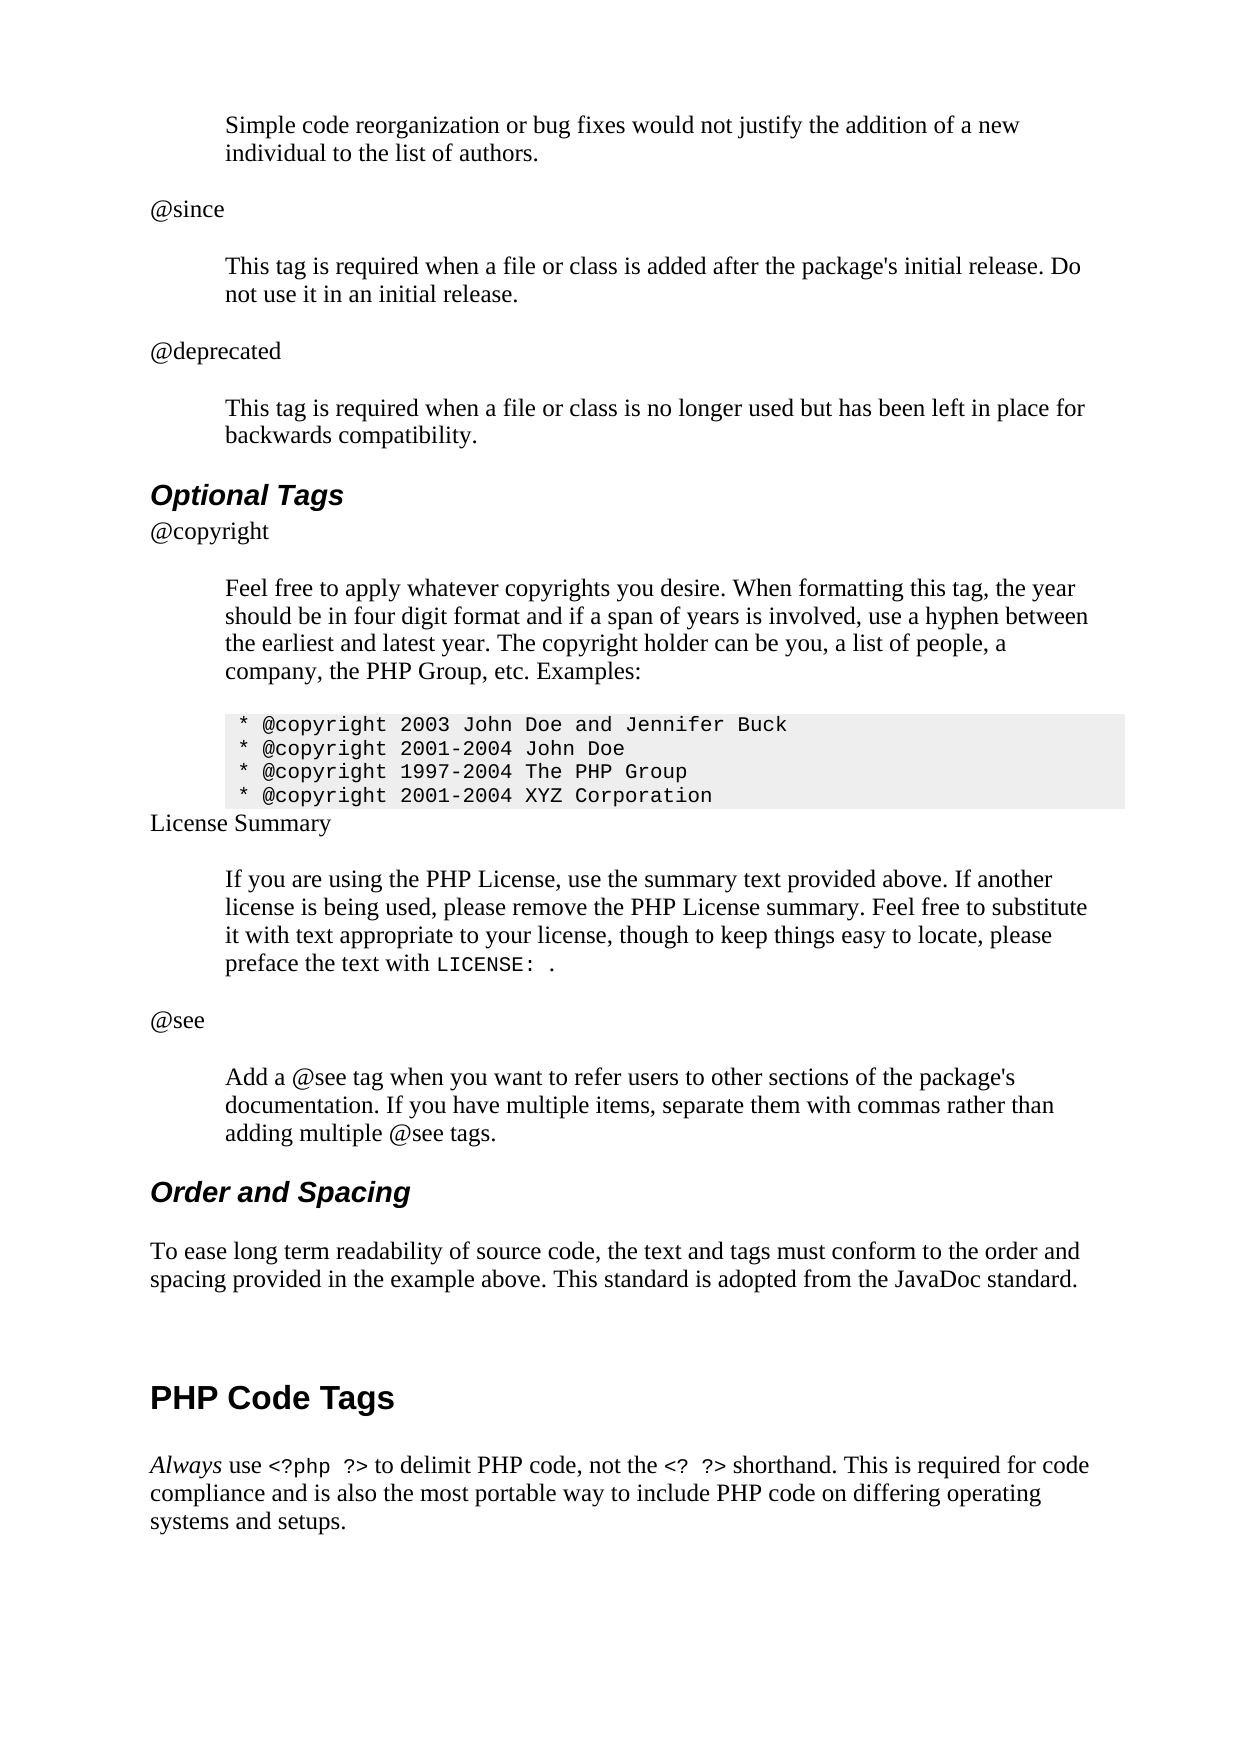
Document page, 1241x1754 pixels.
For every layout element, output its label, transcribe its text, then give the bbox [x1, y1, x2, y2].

subtitle Optional Tags [150, 478, 1091, 511]
text @deprecated [150, 337, 1091, 365]
text @since [150, 196, 1091, 223]
text Always use <?php ?> to delimit PHP code, not the <? ?> shorthand. This is required for code compliance and is also the most portable way to include PHP code on differing operating systems and setups. [150, 1451, 1091, 1535]
text Add a @see tag when you want to refer users to other sections of the package's documentation. If you have multiple items, separate them with commas rather than adding multiple @see tags. [225, 1063, 1091, 1146]
text @copyright [150, 517, 1091, 545]
subtitle Order and Spacing [150, 1176, 1091, 1208]
text To ease long term readability of source code, the text and tags must conform to the order and spacing provided in the example above. This standard is adopted from the JavaDoc standard. [150, 1237, 1091, 1293]
text Feel free to apply whatever copyrights you desire. When formatting this tag, the year should be in four digit format and if a span of years is involved, use a hyphen between the earliest and latest year. The copyright holder can be you, a list of people, a company, the PHP Group, etc. Examples: [225, 574, 1091, 685]
text License Summary [150, 809, 1091, 836]
subtitle PHP Code Tags [150, 1379, 1091, 1417]
text This tag is required when a file or class is added after the package's initial release. Do not use it in an initial release. [225, 252, 1091, 308]
text If you are using the PHP License, use the summary text provided above. If another license is being used, please remove the PHP License summary. Feel free to substitute it with text appropriate to your license, though to keep things easy to locate, please preface the text with LICENSE: . [225, 866, 1091, 977]
text @see [150, 1006, 1091, 1034]
table_header * @copyright 2003 John Doe and Jennifer Buck * @copyright 2001-2004 John Doe * @copyright 1997-2004 The PHP Group * @copyright 2001-2004 XYZ Corporation [225, 714, 1125, 809]
text Simple code reorganization or bug fixes would not justify the addition of a new individual to the list of authors. [225, 111, 1091, 166]
text This tag is required when a file or class is no longer used but has been left in place for backwards compatibility. [225, 394, 1091, 449]
